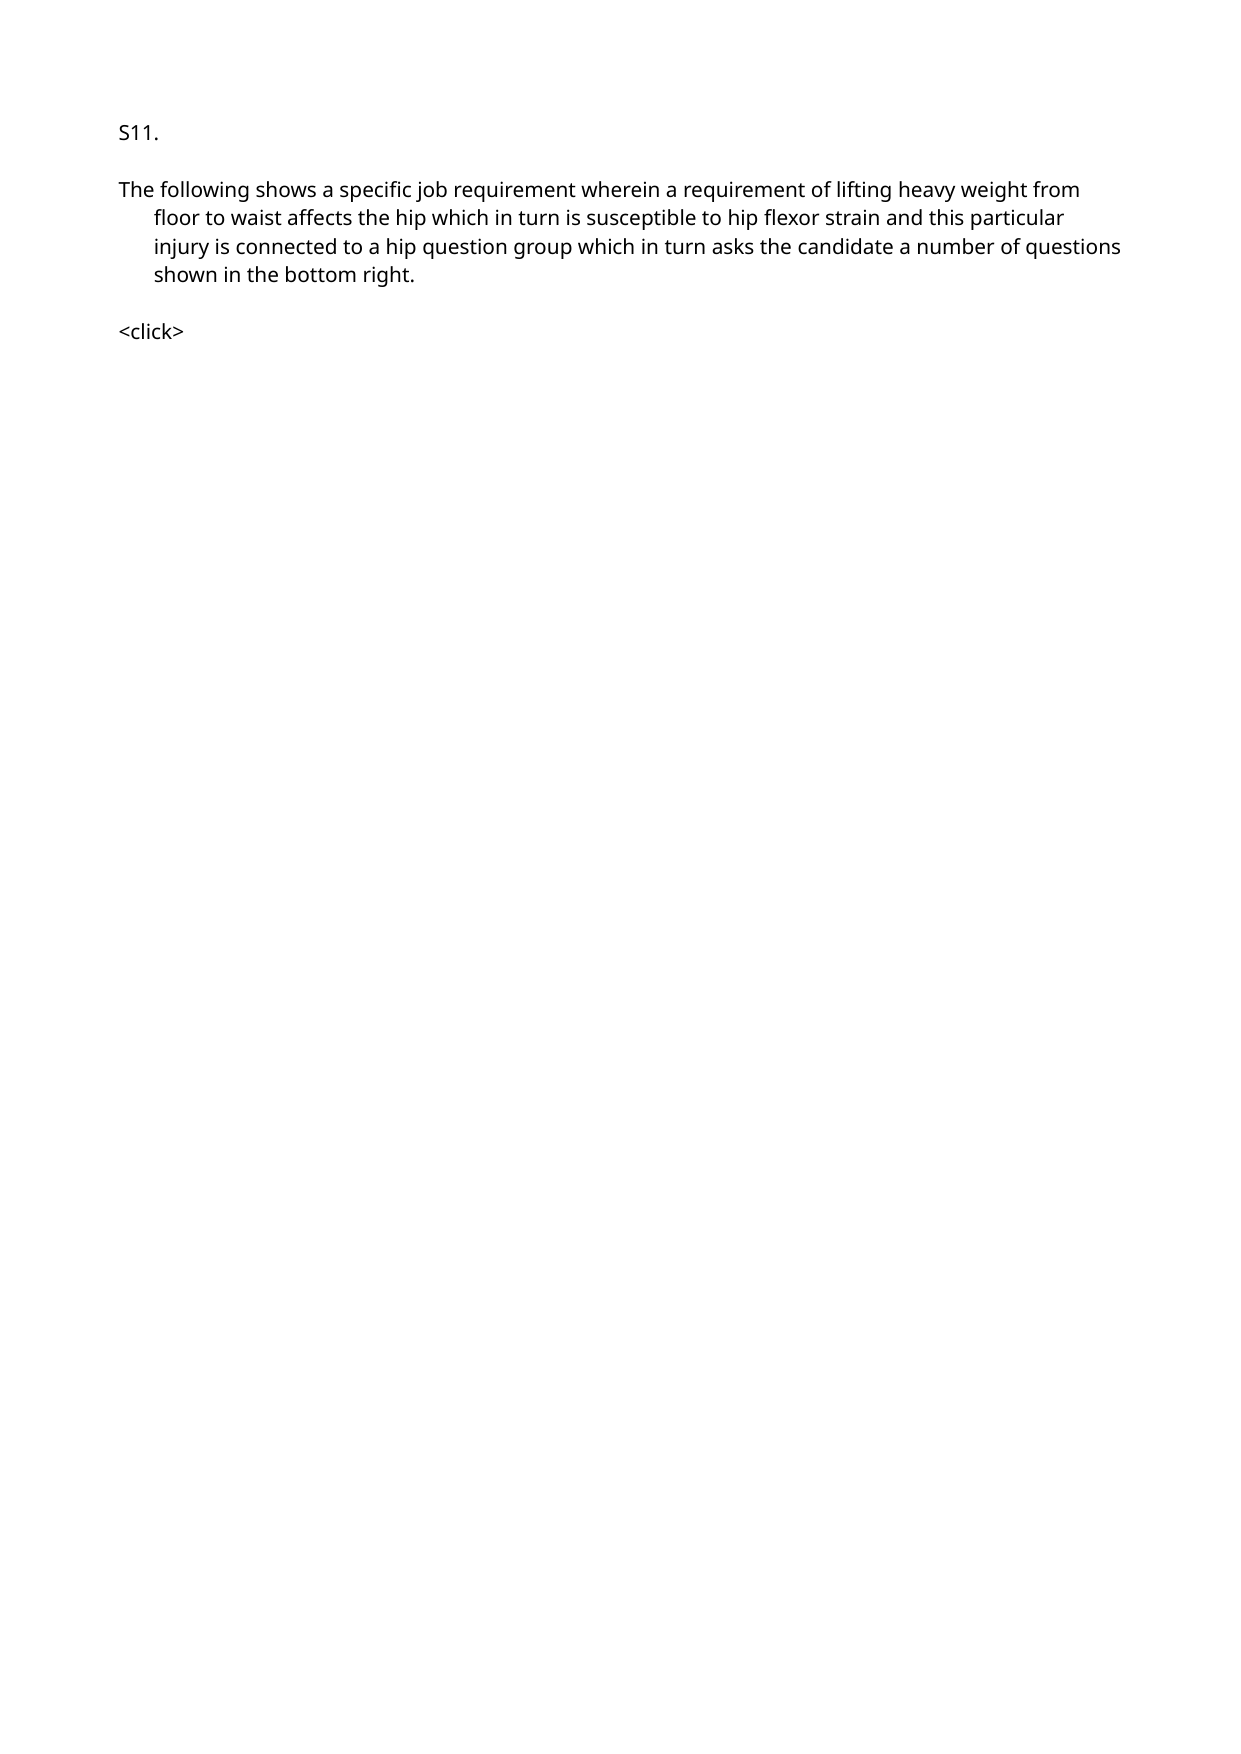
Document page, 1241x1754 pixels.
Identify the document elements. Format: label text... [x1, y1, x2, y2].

text The following shows a specific job requirement wherein a requirement of lifting heavy weight from floor to waist affects the hip which in turn is susceptible to hip flexor strain and this particular injury is connected to a hip question group which in turn asks the candidate a number of questions shown in the bottom right. [118, 175, 1122, 289]
text <click> [118, 317, 1122, 346]
text S11. [118, 118, 1122, 147]
